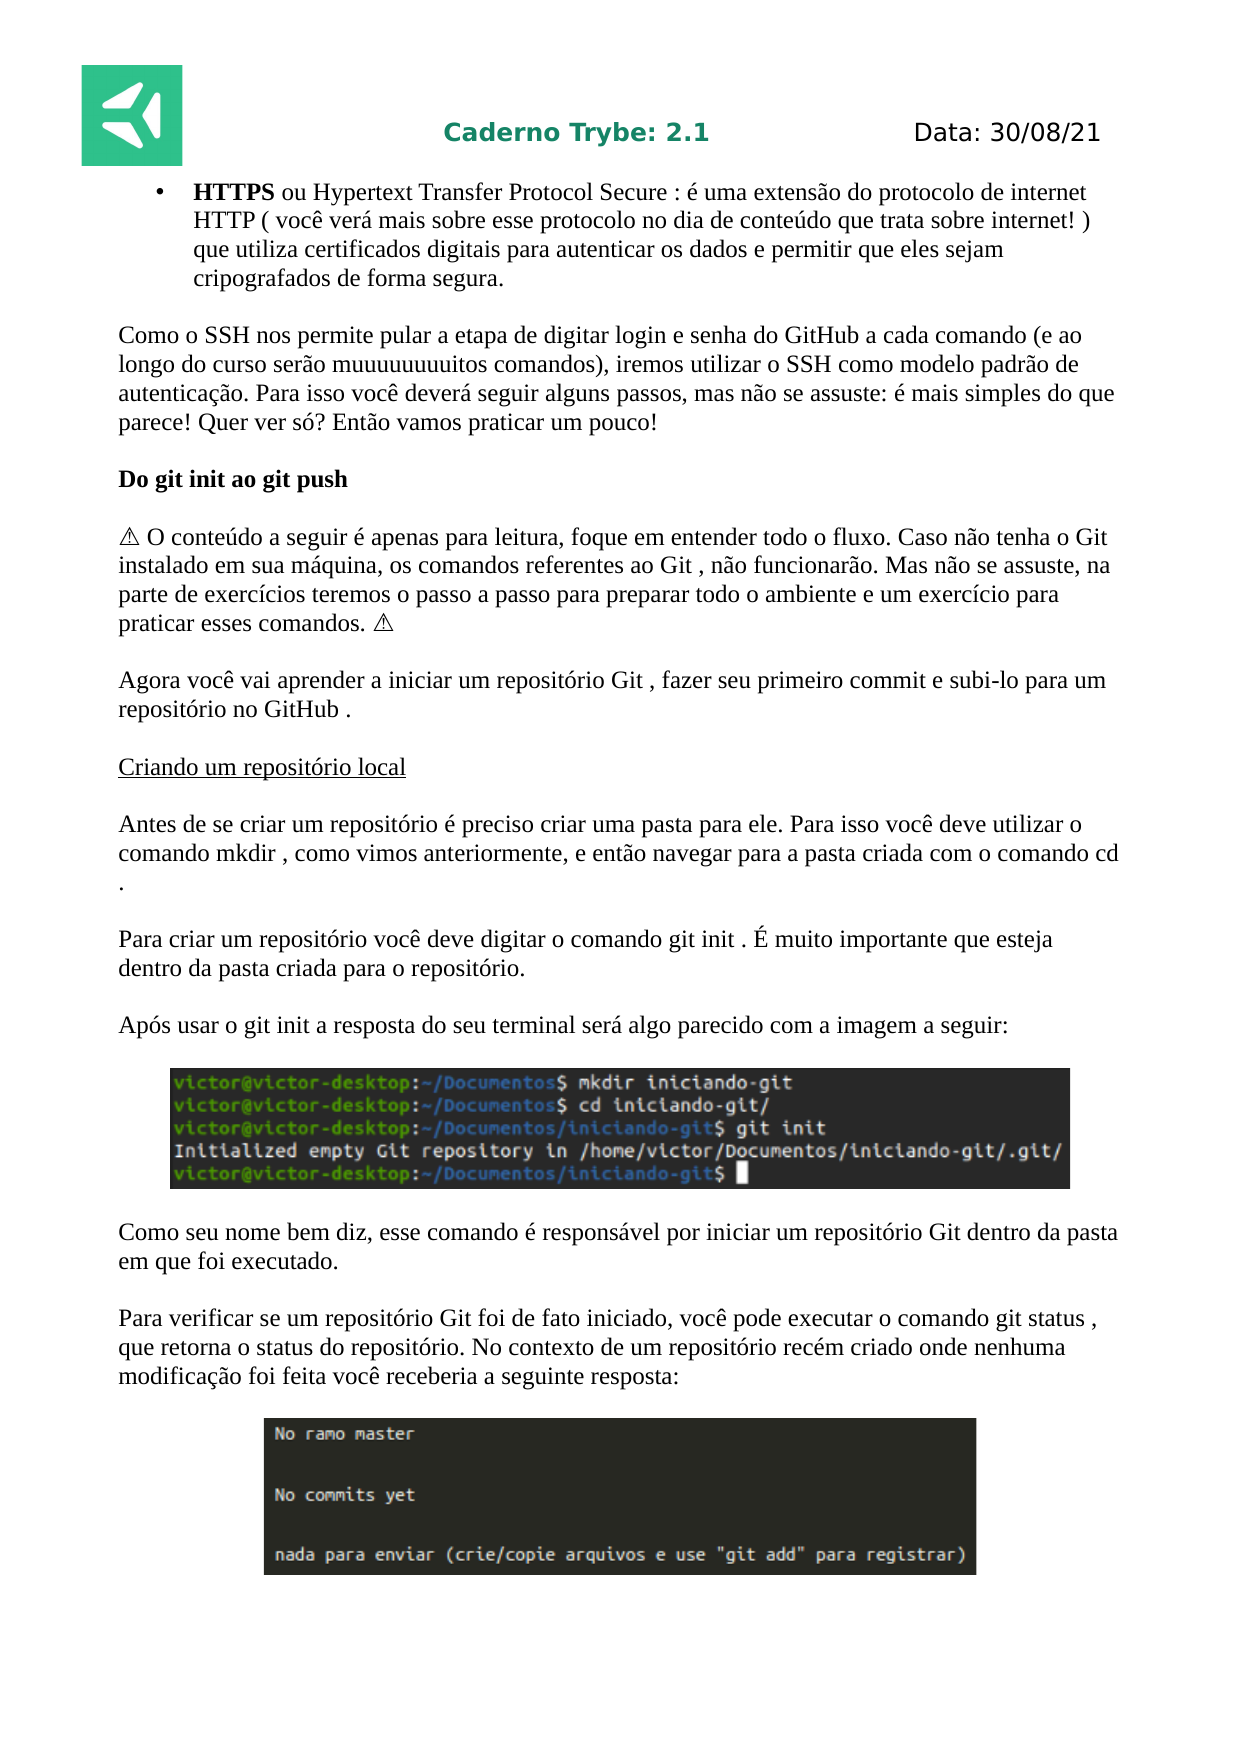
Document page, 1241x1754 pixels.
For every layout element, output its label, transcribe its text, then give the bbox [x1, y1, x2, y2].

text Após usar o git init a resposta do seu terminal será algo parecido com a imagem a seguir: [118, 1011, 1122, 1039]
text Como o SSH nos permite pular a etapa de digitar login e senha do GitHub a cada comando (e ao longo do curso serão muuuuuuuuitos comandos), iremos utilizar o SSH como modelo padrão de autenticação. Para isso você deverá seguir alguns passos, mas não se assuste: é mais simples do que parece! Quer ver só? Então vamos praticar um pouco! [118, 321, 1122, 436]
text ⚠️ O conteúdo a seguir é apenas para leitura, foque em entender todo o fluxo. Caso não tenha o Git instalado em sua máquina, os comandos referentes ao Git , não funcionarão. Mas não se assuste, na parte de exercícios teremos o passo a passo para preparar todo o ambiente e um exercício para praticar esses comandos. ⚠️ [118, 522, 1122, 637]
text Do git init ao git push [118, 464, 1122, 493]
picture [81, 65, 183, 166]
text Para verificar se um repositório Git foi de fato iniciado, você pode executar o comando git status , que retorna o status do repositório. No contexto de um repositório recém criado onde nenhuma modificação foi feita você receberia a seguinte resposta: [118, 1303, 1122, 1390]
text Criando um repositório local [118, 752, 1122, 781]
text Para criar um repositório você deve digitar o comando git init . É muito importante que esteja dentro da pasta criada para o repositório. [118, 924, 1122, 982]
picture [170, 1068, 1071, 1189]
picture [263, 1418, 977, 1575]
text Agora você vai aprender a iniciar um repositório Git , fazer seu primeiro commit e subi-lo para um repositório no GitHub . [118, 666, 1122, 723]
list HTTPS ou Hypertext Transfer Protocol Secure : é uma extensão do protocolo de internet HTTP ( você verá mais sobre esse protocolo no dia de conteúdo que trata sobre internet! ) que utiliza certificados digitais para autenticar os dados e permitir que eles sejam cripografados de forma segura. [156, 177, 1122, 292]
text Antes de se criar um repositório é preciso criar uma pasta para ele. Para isso você deve utilizar o comando mkdir , como vimos anteriormente, e então navegar para a pasta criada com o comando cd . [118, 809, 1122, 896]
text Como seu nome bem diz, esse comando é responsável por iniciar um repositório Git dentro da pasta em que foi executado. [118, 1217, 1122, 1275]
